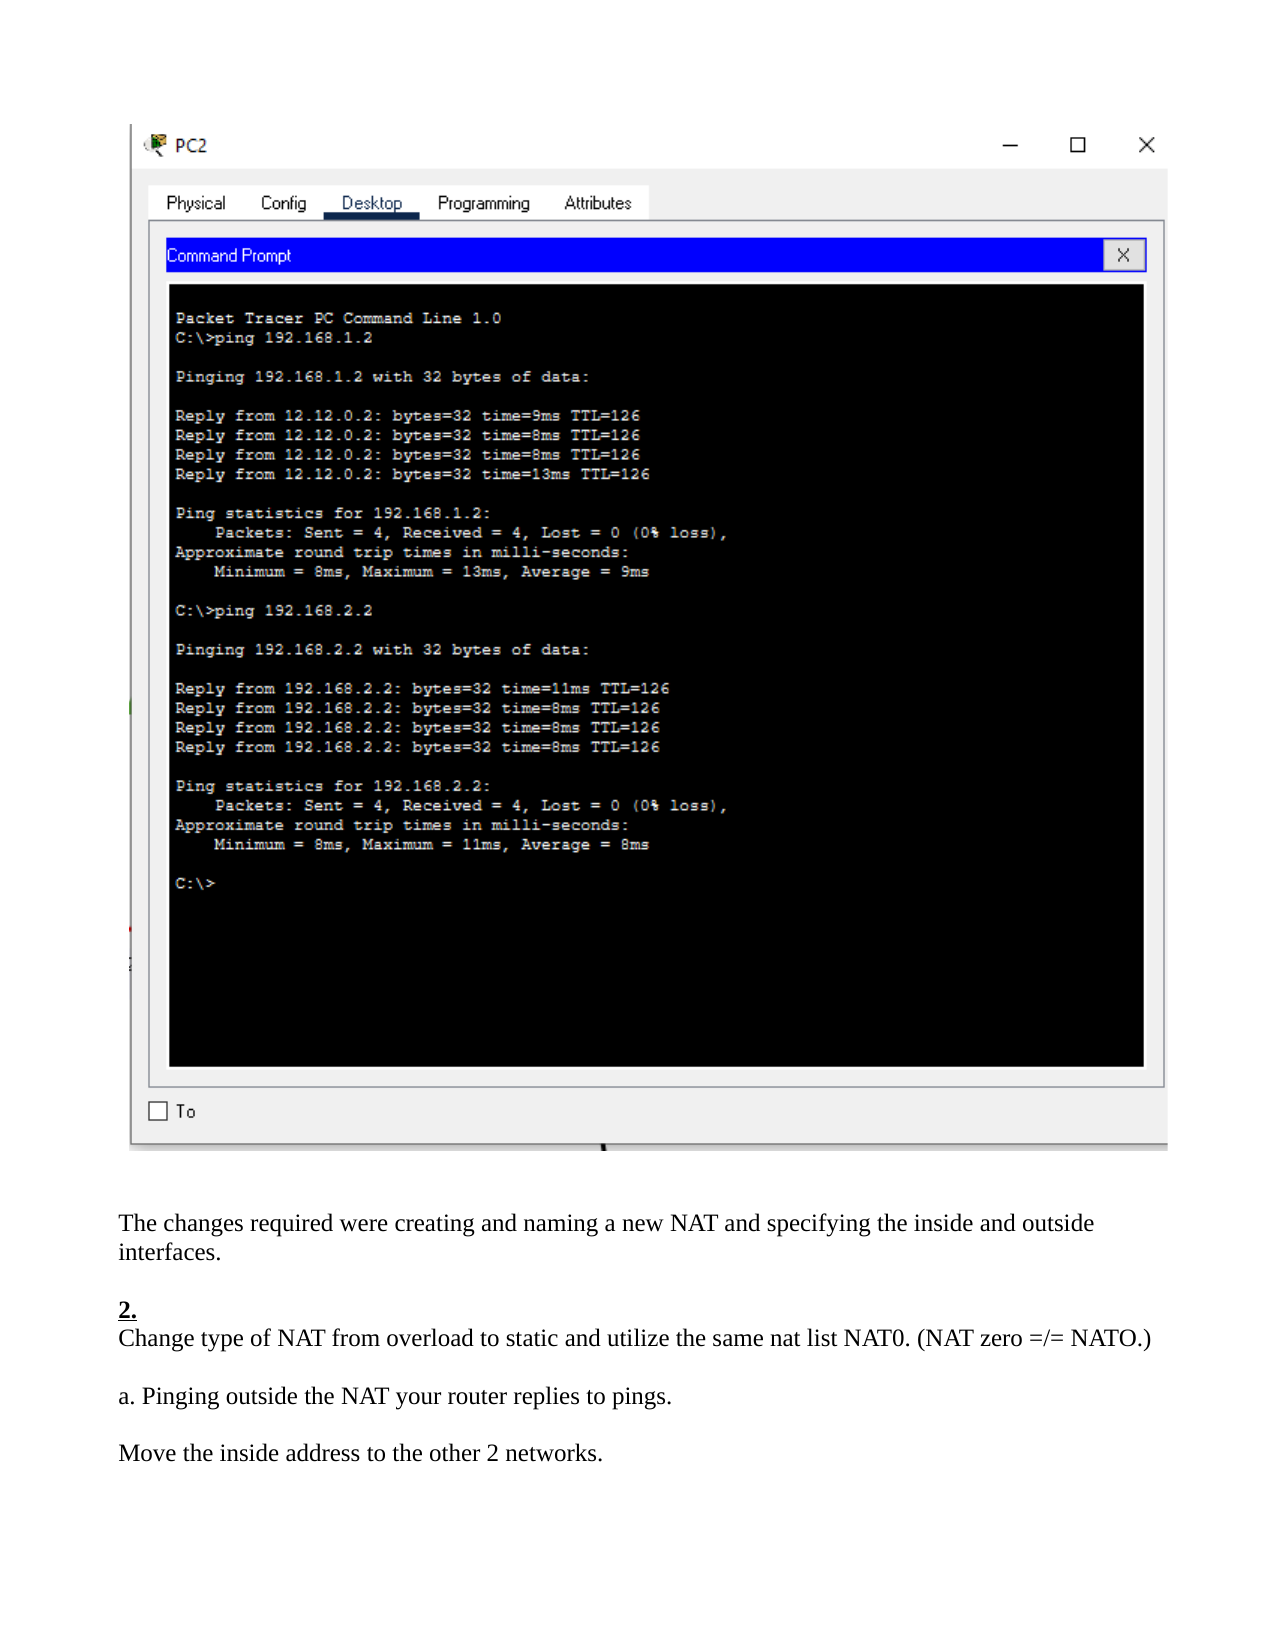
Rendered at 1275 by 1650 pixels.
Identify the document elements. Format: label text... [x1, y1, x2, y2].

text a. Pinging outside the NAT your router replies to pings. [118, 1381, 1157, 1410]
text The changes required were creating and naming a new NAT and specifying the inside and outside interfaces. 2. [118, 1208, 1157, 1323]
text Change type of NAT from overload to static and utilize the same nat list NAT0. (NAT zero =/= NATO.) [118, 1323, 1157, 1352]
text Move the inside address to the other 2 networks. [118, 1438, 1157, 1467]
picture [129, 124, 1168, 1151]
